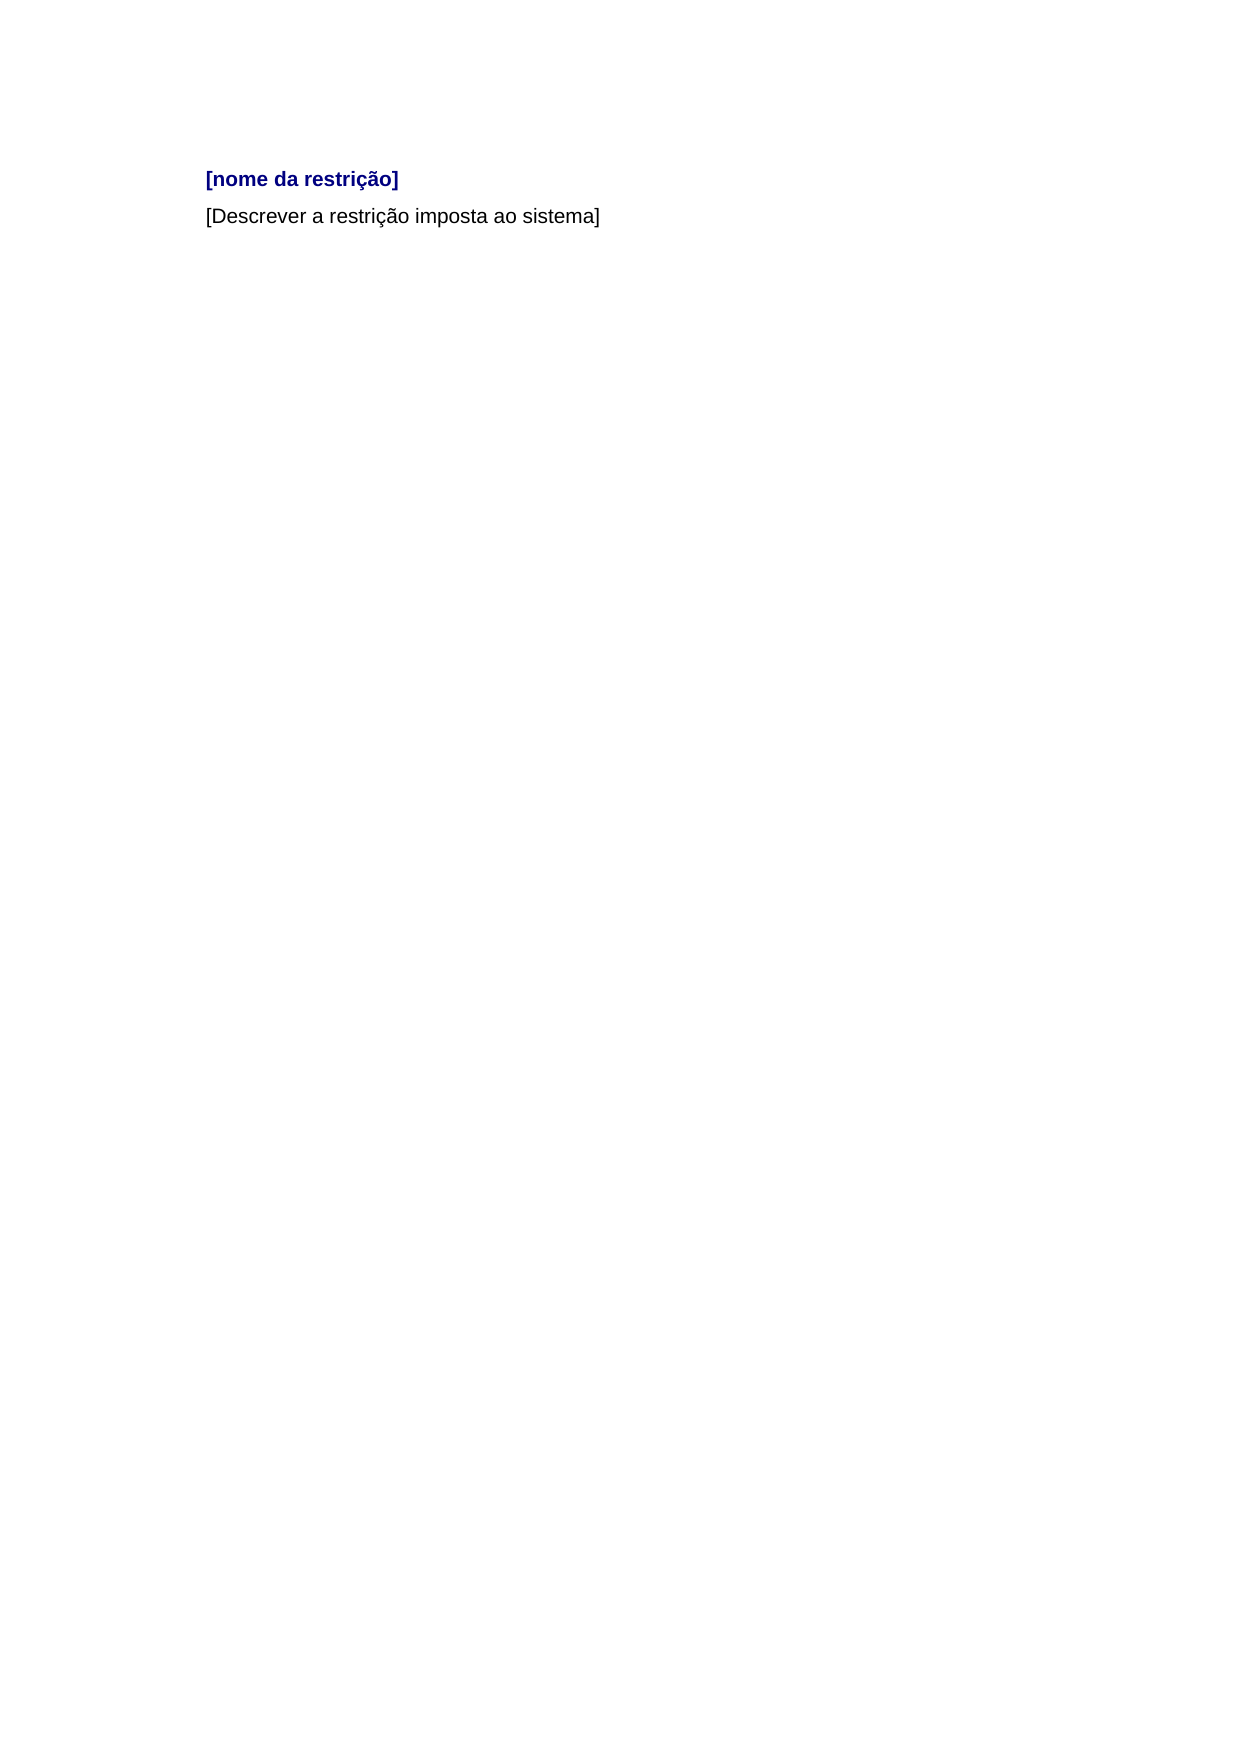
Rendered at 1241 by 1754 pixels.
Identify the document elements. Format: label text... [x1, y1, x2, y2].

text [Descrever a restrição imposta ao sistema] [118, 203, 1087, 227]
text [nome da restrição] [206, 167, 1087, 191]
